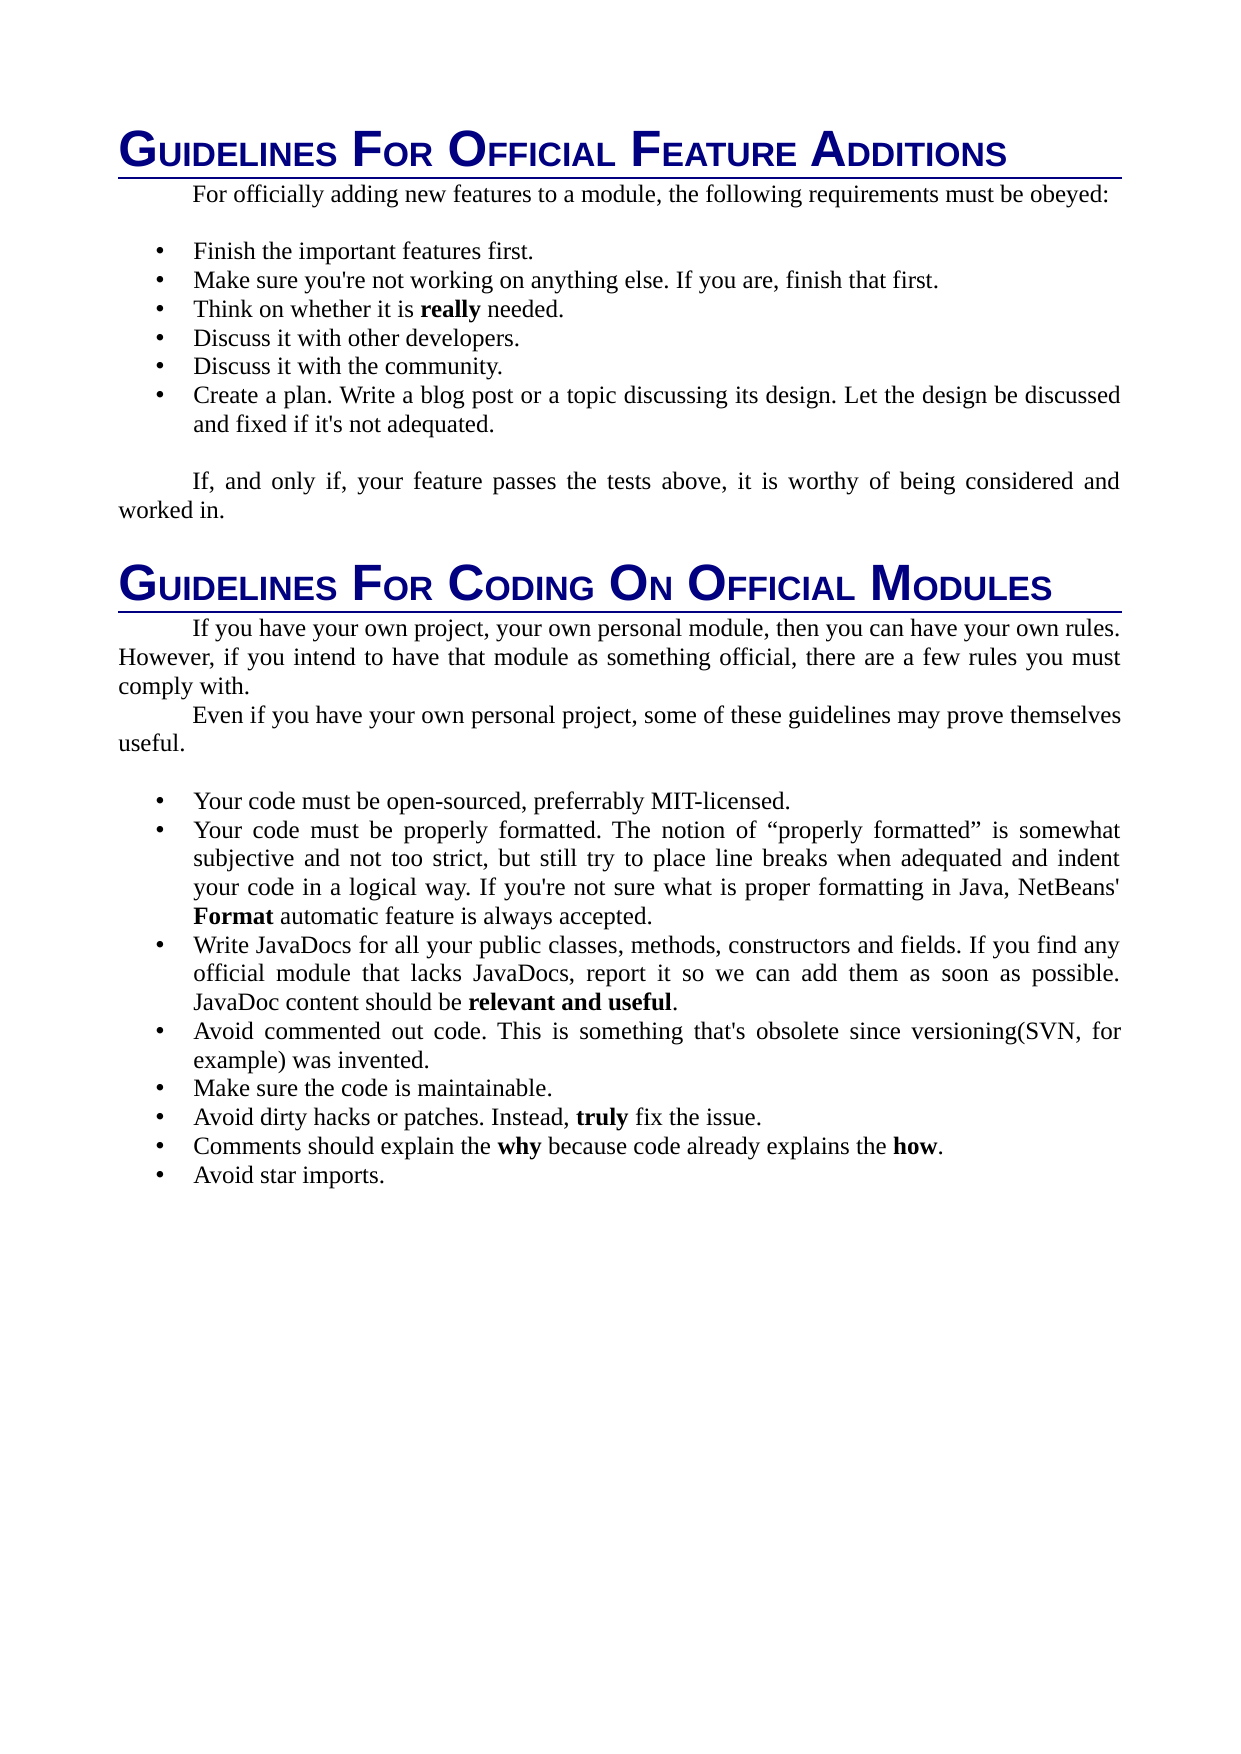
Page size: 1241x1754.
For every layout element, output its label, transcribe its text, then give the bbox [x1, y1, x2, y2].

list Avoid dirty hacks or patches. Instead, truly fix the issue. [156, 1102, 1122, 1131]
text For officially adding new features to a module, the following requirements must be obeyed: [118, 179, 1122, 208]
text If you have your own project, your own personal module, then you can have your own rules. However, if you intend to have that module as something official, there are a few rules you must comply with. [118, 613, 1122, 700]
list Make sure you're not working on anything else. If you are, finish that first. [156, 265, 1122, 294]
list Comments should explain the why because code already explains the how. [156, 1131, 1122, 1160]
subtitle Guidelines For Coding On Official Modules [118, 553, 1122, 611]
text If, and only if, your feature passes the tests above, it is worthy of being considered and worked in. [118, 466, 1122, 524]
list Think on whether it is really needed. [156, 294, 1122, 323]
list Create a plan. Write a blog post or a topic discussing its design. Let the design be discussed and fixed if it's not adequated. [156, 380, 1122, 438]
list Your code must be open-sourced, preferrably MIT-licensed. [156, 786, 1122, 815]
list Discuss it with the community. [156, 351, 1122, 380]
subtitle Guidelines For Official Feature Additions [118, 118, 1122, 177]
list Make sure the code is maintainable. [156, 1073, 1122, 1102]
text Even if you have your own personal project, some of these guidelines may prove themselves useful. [118, 700, 1122, 757]
list Discuss it with other developers. [156, 323, 1122, 351]
list Avoid star imports. [156, 1160, 1122, 1188]
list Your code must be properly formatted. The notion of “properly formatted” is somewhat subjective and not too strict, but still try to place line breaks when adequated and indent your code in a logical way. If you're not sure what is proper formatting in Java, NetBeans' Format automatic feature is always accepted. [156, 815, 1122, 930]
list Finish the important features first. [156, 236, 1122, 265]
list Avoid commented out code. This is something that's obsolete since versioning(SVN, for example) was invented. [156, 1016, 1122, 1073]
list Write JavaDocs for all your public classes, methods, constructors and fields. If you find any official module that lacks JavaDocs, report it so we can add them as soon as possible. JavaDoc content should be relevant and useful. [156, 930, 1122, 1016]
